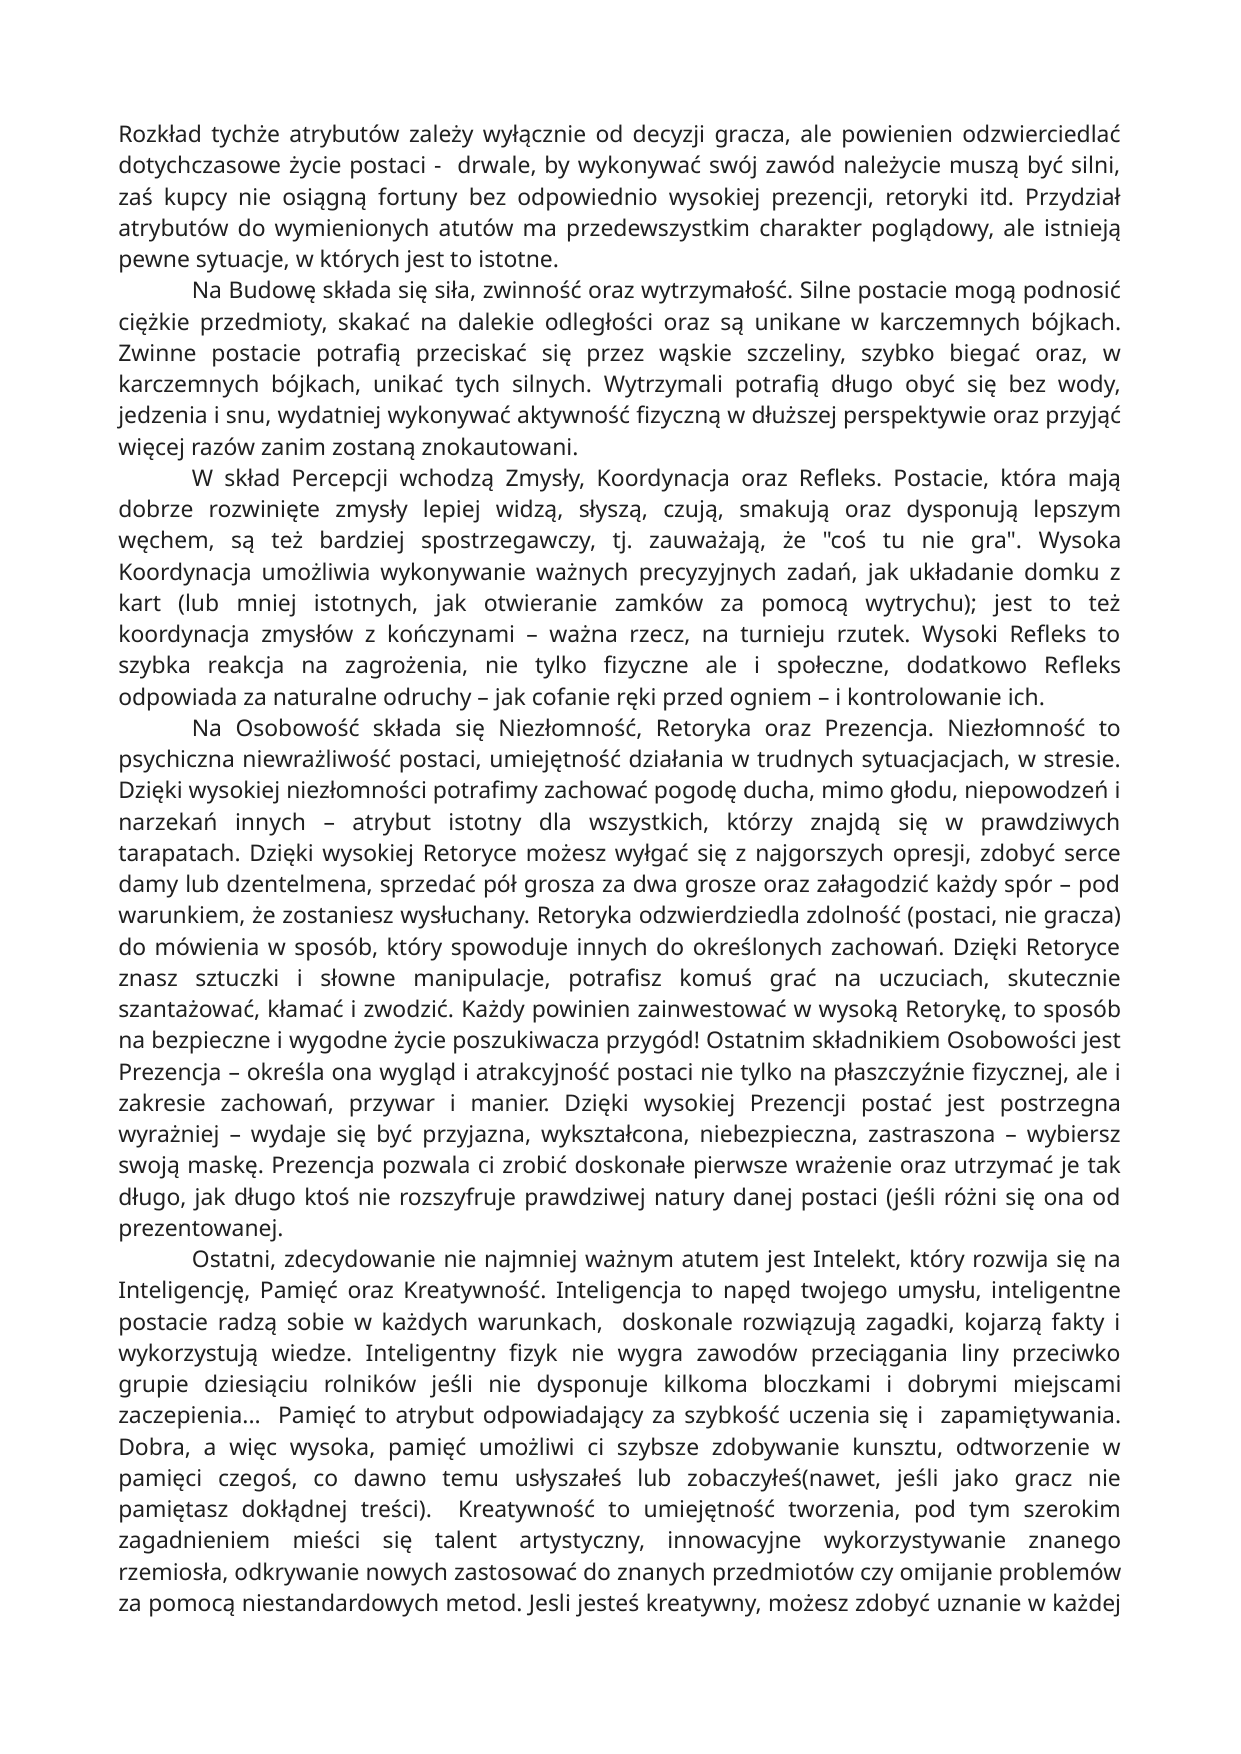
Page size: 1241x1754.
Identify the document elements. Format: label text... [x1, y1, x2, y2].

text Na Budowę składa się siła, zwinność oraz wytrzymałość. Silne postacie mogą podnosić ciężkie przedmioty, skakać na dalekie odległości oraz są unikane w karczemnych bójkach. Zwinne postacie potrafią przeciskać się przez wąskie szczeliny, szybko biegać oraz, w karczemnych bójkach, unikać tych silnych. Wytrzymali potrafią długo obyć się bez wody, jedzenia i snu, wydatniej wykonywać aktywność fizyczną w dłuższej perspektywie oraz przyjąć więcej razów zanim zostaną znokautowani. [118, 274, 1122, 462]
text Rozkład tychże atrybutów zależy wyłącznie od decyzji gracza, ale powienien odzwierciedlać dotychczasowe życie postaci - drwale, by wykonywać swój zawód należycie muszą być silni, zaś kupcy nie osiągną fortuny bez odpowiednio wysokiej prezencji, retoryki itd. Przydział atrybutów do wymienionych atutów ma przedewszystkim charakter poglądowy, ale istnieją pewne sytuacje, w których jest to istotne. [118, 118, 1122, 274]
text W skład Percepcji wchodzą Zmysły, Koordynacja oraz Refleks. Postacie, która mają dobrze rozwinięte zmysły lepiej widzą, słyszą, czują, smakują oraz dysponują lepszym węchem, są też bardziej spostrzegawczy, tj. zauważają, że "coś tu nie gra". Wysoka Koordynacja umożliwia wykonywanie ważnych precyzyjnych zadań, jak układanie domku z kart (lub mniej istotnych, jak otwieranie zamków za pomocą wytrychu); jest to też koordynacja zmysłów z kończynami – ważna rzecz, na turnieju rzutek. Wysoki Refleks to szybka reakcja na zagrożenia, nie tylko fizyczne ale i społeczne, dodatkowo Refleks odpowiada za naturalne odruchy – jak cofanie ręki przed ogniem – i kontrolowanie ich. [118, 462, 1122, 712]
text Ostatni, zdecydowanie nie najmniej ważnym atutem jest Intelekt, który rozwija się na Inteligencję, Pamięć oraz Kreatywność. Inteligencja to napęd twojego umysłu, inteligentne postacie radzą sobie w każdych warunkach, doskonale rozwiązują zagadki, kojarzą fakty i wykorzystują wiedze. Inteligentny fizyk nie wygra zawodów przeciągania liny przeciwko grupie dziesiąciu rolników jeśli nie dysponuje kilkoma bloczkami i dobrymi miejscami zaczepienia... Pamięć to atrybut odpowiadający za szybkość uczenia się i zapamiętywania. Dobra, a więc wysoka, pamięć umożliwi ci szybsze zdobywanie kunsztu, odtworzenie w pamięci czegoś, co dawno temu usłyszałeś lub zobaczyłeś(nawet, jeśli jako gracz nie pamiętasz dokłądnej treści). Kreatywność to umiejętność tworzenia, pod tym szerokim zagadnieniem mieści się talent artystyczny, innowacyjne wykorzystywanie znanego rzemiosła, odkrywanie nowych zastosować do znanych przedmiotów czy omijanie problemów za pomocą niestandardowych metod. Jesli jesteś kreatywny, możesz zdobyć uznanie w każdej [118, 1243, 1122, 1618]
text Na Osobowość składa się Niezłomność, Retoryka oraz Prezencja. Niezłomność to psychiczna niewrażliwość postaci, umiejętność działania w trudnych sytuacjacjach, w stresie. Dzięki wysokiej niezłomności potrafimy zachować pogodę ducha, mimo głodu, niepowodzeń i narzekań innych – atrybut istotny dla wszystkich, którzy znajdą się w prawdziwych tarapatach. Dzięki wysokiej Retoryce możesz wyłgać się z najgorszych opresji, zdobyć serce damy lub dzentelmena, sprzedać pół grosza za dwa grosze oraz załagodzić każdy spór – pod warunkiem, że zostaniesz wysłuchany. Retoryka odzwierdziedla zdolność (postaci, nie gracza) do mówienia w sposób, który spowoduje innych do określonych zachowań. Dzięki Retoryce znasz sztuczki i słowne manipulacje, potrafisz komuś grać na uczuciach, skutecznie szantażować, kłamać i zwodzić. Każdy powinien zainwestować w wysoką Retorykę, to sposób na bezpieczne i wygodne życie poszukiwacza przygód! Ostatnim składnikiem Osobowości jest Prezencja – określa ona wygląd i atrakcyjność postaci nie tylko na płaszczyźnie fizycznej, ale i zakresie zachowań, przywar i manier. Dzięki wysokiej Prezencji postać jest postrzegna wyrażniej – wydaje się być przyjazna, wykształcona, niebezpieczna, zastraszona – wybiersz swoją maskę. Prezencja pozwala ci zrobić doskonałe pierwsze wrażenie oraz utrzymać je tak długo, jak długo ktoś nie rozszyfruje prawdziwej natury danej postaci (jeśli różni się ona od prezentowanej. [118, 712, 1122, 1243]
